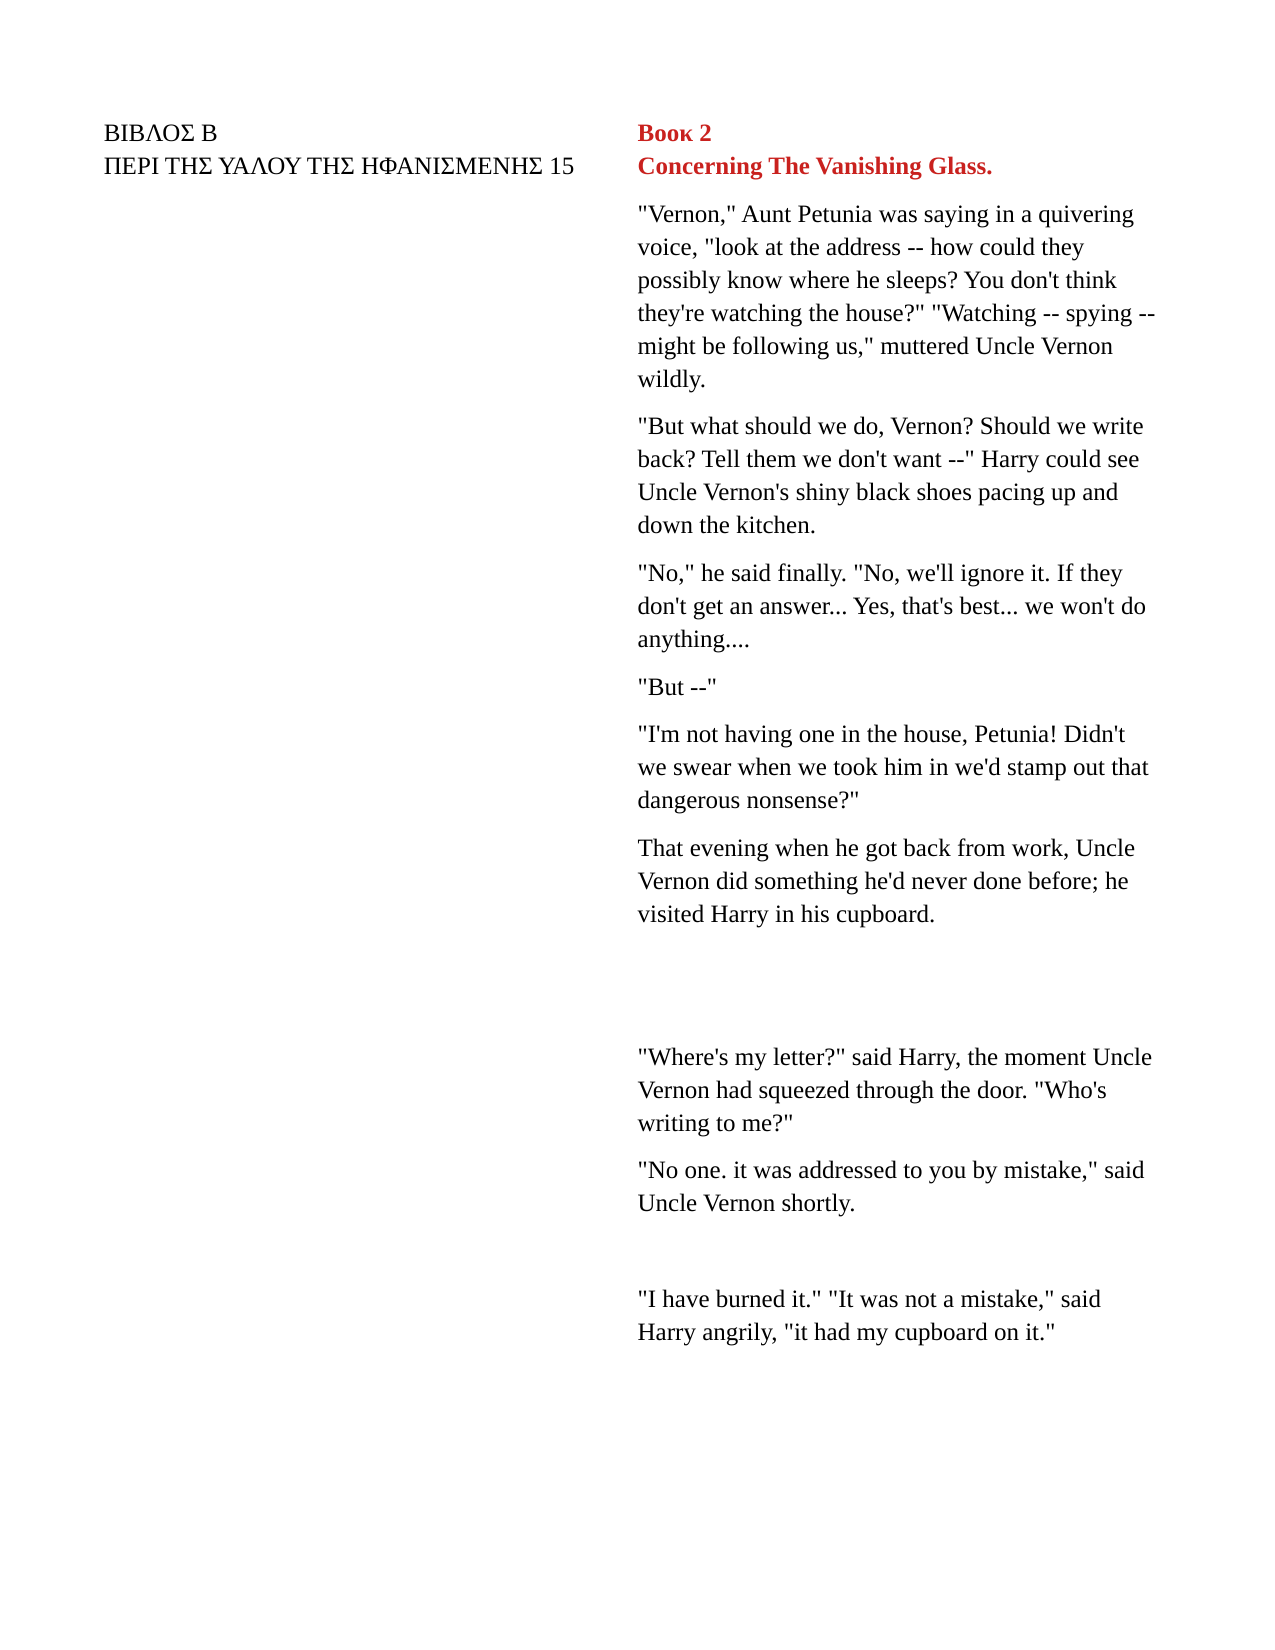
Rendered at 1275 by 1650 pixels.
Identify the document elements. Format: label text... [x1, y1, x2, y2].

table_cell [104, 199, 637, 411]
table_cell "But what should we do, Vernon? Should we write back? Tell them we don't want --" Harry could see Uncle Vernon's shiny black shoes pacing up and down the kitchen. [638, 411, 1157, 558]
table_cell [104, 1284, 637, 1364]
table_cell "No," he said finally. "No, we'll ignore it. If they don't get an answer... Yes, that's best... we won't do anything.... "But --" [638, 558, 1157, 719]
table_cell "Vernon," Aunt Petunia was saying in a quivering voice, "look at the address -- how could they possibly know where he sleeps? You don't think they're watching the house?" "Watching -- spying -- might be following us," muttered Uncle Vernon wildly. [638, 199, 1157, 411]
table_cell [638, 947, 1157, 994]
table_cell "I have burned it." "It was not a mistake," said Harry angrily, "it had my cupboard on it." [638, 1284, 1157, 1364]
table_cell [638, 994, 1157, 1042]
table_cell [638, 1236, 1157, 1284]
table_cell That evening when he got back from work, Uncle Vernon did something he'd never done before; he visited Harry in his cupboard. [638, 833, 1157, 947]
table_cell [104, 947, 637, 994]
table_cell [104, 719, 637, 833]
table_header ΒΙΒΛΟΣ Β ΠΕΡΙ ΤΗΣ ΥΑΛΟΥ ΤΗΣ ΗΦΑΝΙΣΜΕΝΗΣ 15 [104, 118, 637, 199]
table_cell [104, 833, 637, 947]
table_cell [104, 994, 637, 1042]
table_cell [104, 1236, 637, 1284]
table_cell [104, 1042, 637, 1236]
table_header Βοοκ 2 Concerning The Vanishing Glass. [638, 118, 1157, 199]
table_cell "I'm not having one in the house, Petunia! Didn't we swear when we took him in we'd stamp out that dangerous nonsense?" [638, 719, 1157, 833]
table_cell [104, 558, 637, 719]
table_cell [104, 411, 637, 558]
table_cell "Where's my letter?" said Harry, the moment Uncle Vernon had squeezed through the door. "Who's writing to me?" "No one. it was addressed to you by mistake," said Uncle Vernon shortly. [638, 1042, 1157, 1236]
